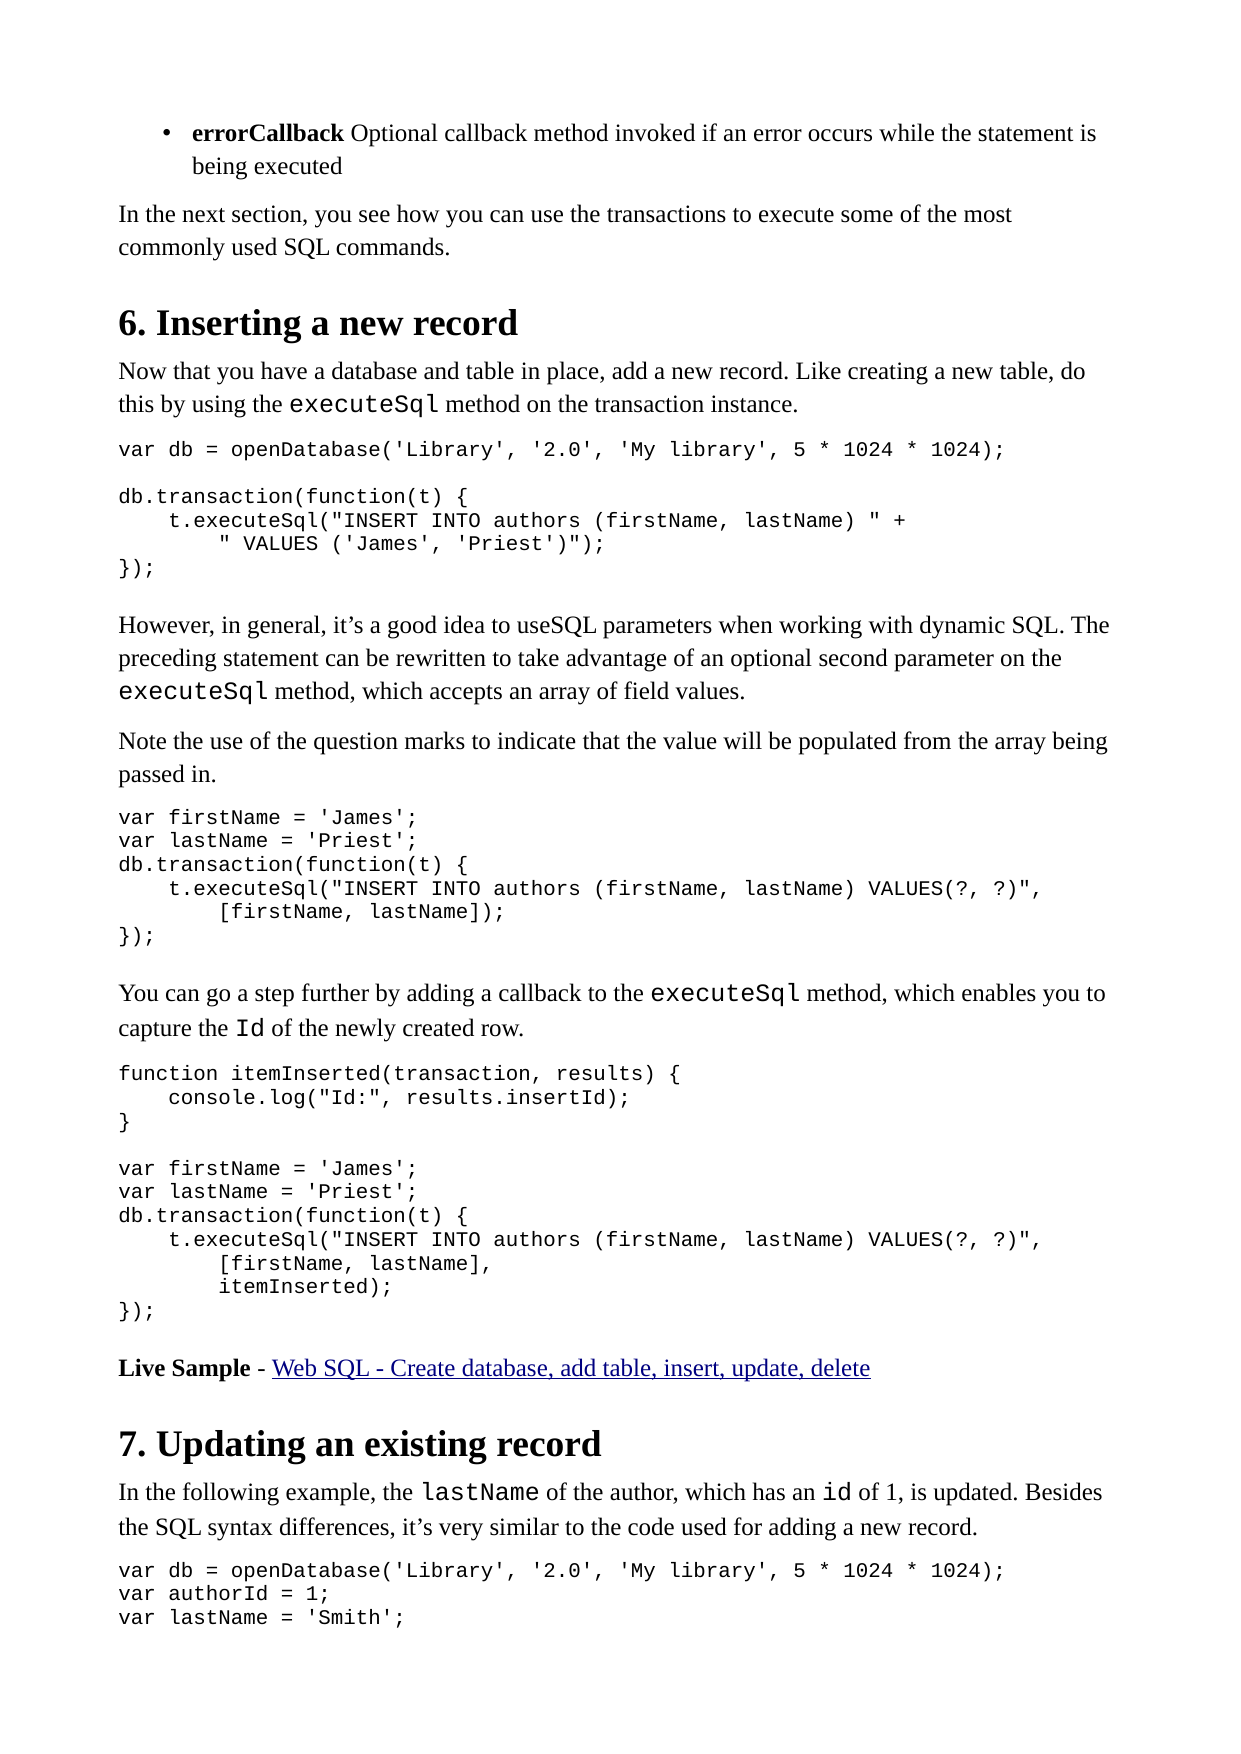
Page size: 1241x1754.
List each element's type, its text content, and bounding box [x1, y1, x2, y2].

text Now that you have a database and table in place, add a new record. Like creating a new table, do this by using the executeSql method on the transaction instance. [118, 356, 1122, 420]
text Live Sample - Web SQL - Create database, add table, insert, update, delete [118, 1353, 1122, 1382]
text t.executeSql("INSERT INTO authors (firstName, lastName) VALUES(?, ?)", [118, 1229, 1122, 1252]
text itemInserted); [118, 1276, 1122, 1300]
text In the next section, you see how you can use the transactions to execute some of the most commonly used SQL commands. [118, 199, 1122, 261]
text db.transaction(function(t) { [118, 1205, 1122, 1229]
text var authorId = 1; [118, 1583, 1122, 1607]
text [firstName, lastName], [118, 1252, 1122, 1276]
subtitle 6. Inserting a new record [118, 300, 1122, 343]
text var lastName = 'Smith'; [118, 1607, 1122, 1631]
text t.executeSql("INSERT INTO authors (firstName, lastName) " + [118, 510, 1122, 533]
text }); [118, 925, 1122, 949]
text } [118, 1111, 1122, 1134]
text You can go a step further by adding a callback to the executeSql method, which enables you to capture the Id of the newly created row. [118, 978, 1122, 1044]
text console.log("Id:", results.insertId); [118, 1087, 1122, 1111]
text var db = openDatabase('Library', '2.0', 'My library', 5 * 1024 * 1024); [118, 1560, 1122, 1583]
text db.transaction(function(t) { [118, 486, 1122, 510]
text db.transaction(function(t) { [118, 854, 1122, 878]
text function itemInserted(transaction, results) { [118, 1063, 1122, 1087]
text }); [118, 557, 1122, 581]
text However, in general, it’s a good idea to useSQL parameters when working with dynamic SQL. The preceding statement can be rewritten to take advantage of an optional second parameter on the executeSql method, which accepts an array of field values. [118, 610, 1122, 707]
subtitle 7. Updating an existing record [118, 1421, 1122, 1464]
text var firstName = 'James'; [118, 1158, 1122, 1182]
text var lastName = 'Priest'; [118, 831, 1122, 854]
text var lastName = 'Priest'; [118, 1182, 1122, 1205]
text " VALUES ('James', 'Priest')"); [118, 533, 1122, 557]
list errorCallback Optional callback method invoked if an error occurs while the statement is being executed [162, 118, 1122, 180]
text var db = openDatabase('Library', '2.0', 'My library', 5 * 1024 * 1024); [118, 439, 1122, 462]
text var firstName = 'James'; [118, 807, 1122, 831]
text [firstName, lastName]); [118, 901, 1122, 925]
text In the following example, the lastName of the author, which has an id of 1, is updated. Besides the SQL syntax differences, it’s very similar to the code used for adding a new record. [118, 1477, 1122, 1541]
text }); [118, 1300, 1122, 1323]
text Note the use of the question marks to indicate that the value will be populated from the array being passed in. [118, 726, 1122, 788]
text t.executeSql("INSERT INTO authors (firstName, lastName) VALUES(?, ?)", [118, 878, 1122, 901]
